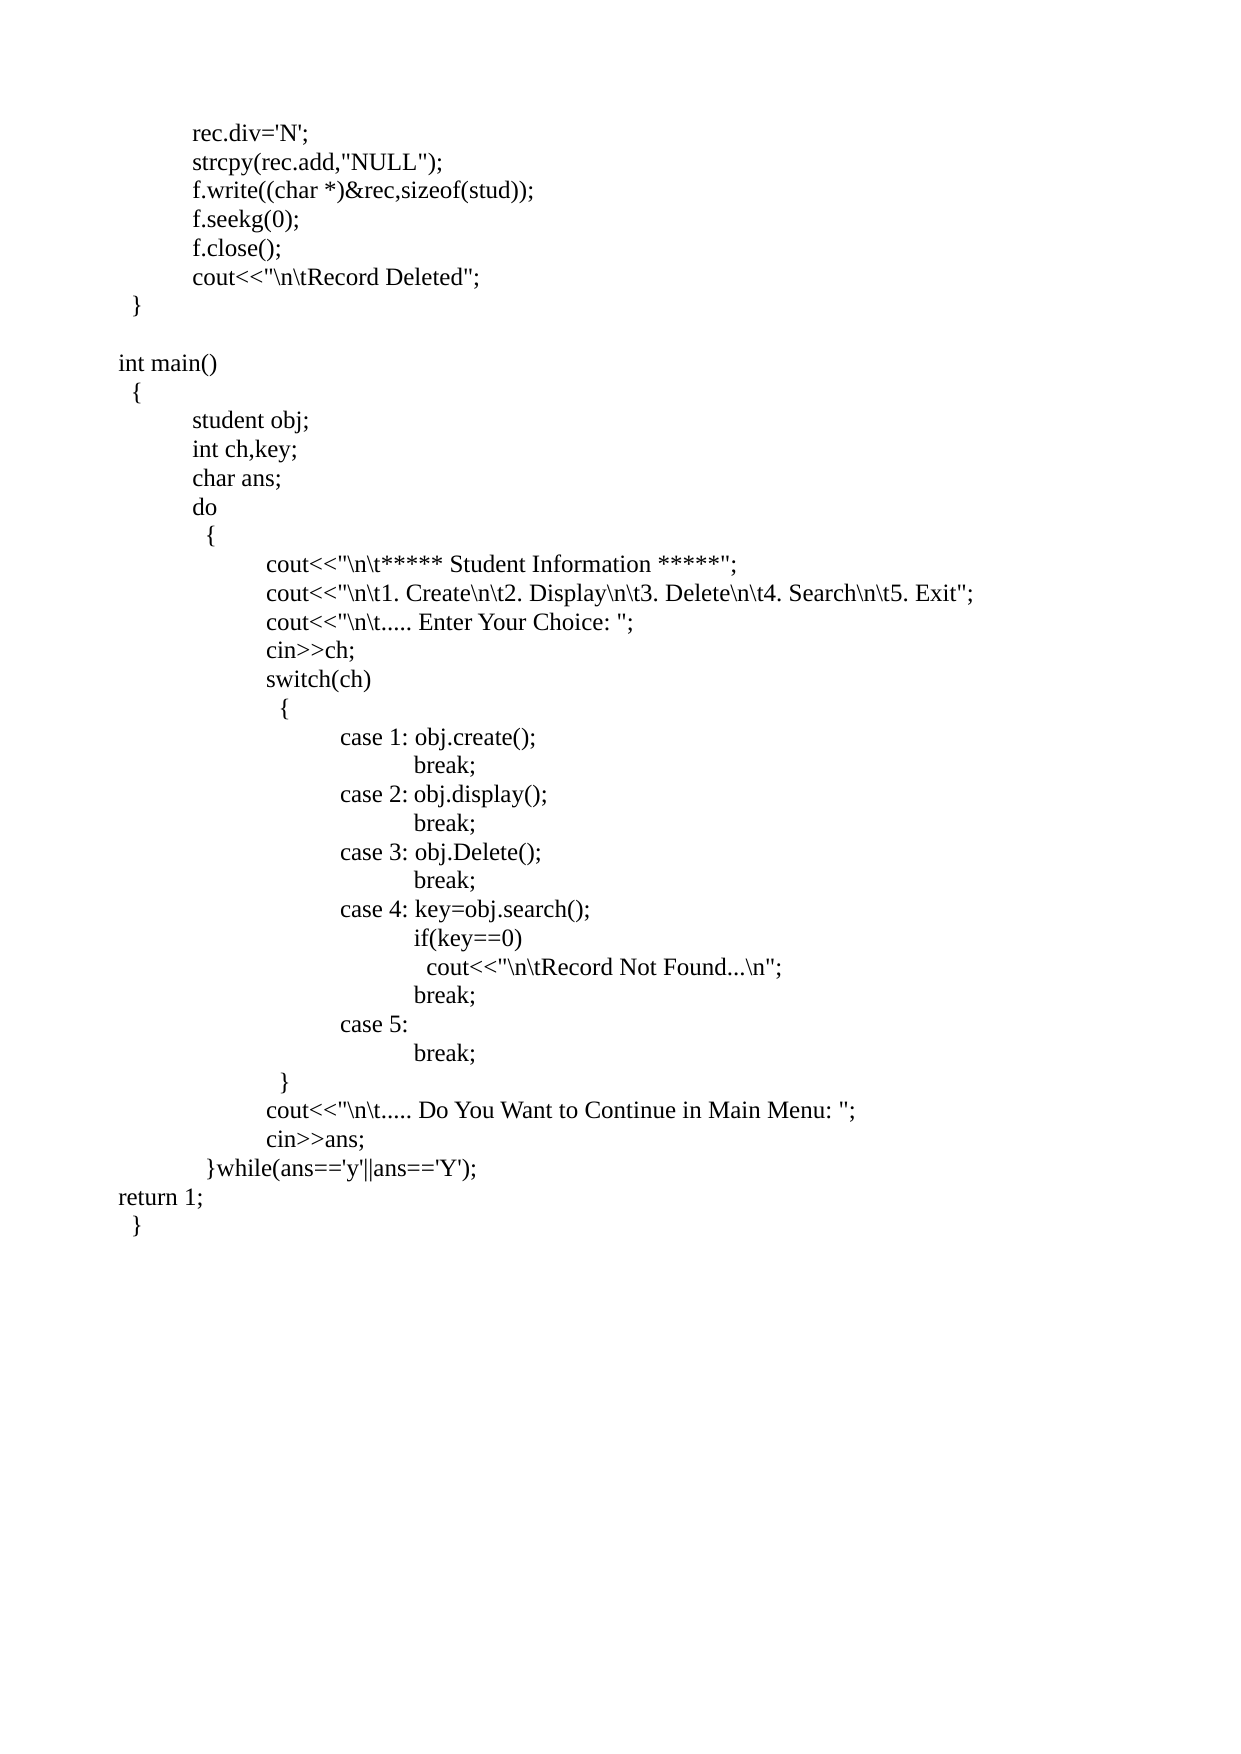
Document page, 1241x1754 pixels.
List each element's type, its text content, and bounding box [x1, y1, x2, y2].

text if(key==0) [118, 923, 1122, 952]
text { [118, 377, 1122, 406]
text case 5: [118, 1009, 1122, 1038]
text cout<<"\n\tRecord Not Found...\n"; [118, 952, 1122, 981]
text cout<<"\n\tRecord Deleted"; [118, 262, 1122, 291]
text return 1; [118, 1182, 1122, 1211]
text } [118, 1211, 1122, 1239]
text break; [118, 981, 1122, 1009]
text cout<<"\n\t..... Enter Your Choice: "; [118, 607, 1122, 636]
text f.write((char *)&rec,sizeof(stud)); [118, 176, 1122, 204]
text break; [118, 866, 1122, 894]
text }while(ans=='y'||ans=='Y'); [118, 1153, 1122, 1182]
text cin>>ans; [118, 1124, 1122, 1153]
text char ans; [118, 463, 1122, 492]
text f.seekg(0); [118, 204, 1122, 233]
text strcpy(rec.add,"NULL"); [118, 147, 1122, 176]
text case 1: obj.create(); [118, 722, 1122, 751]
text do [118, 492, 1122, 521]
text break; [118, 808, 1122, 837]
text break; [118, 1038, 1122, 1067]
text int ch,key; [118, 434, 1122, 463]
text break; [118, 751, 1122, 779]
text } [118, 291, 1122, 319]
text int main() [118, 348, 1122, 377]
text case 2: obj.display(); [118, 779, 1122, 808]
text case 3: obj.Delete(); [118, 837, 1122, 866]
text cout<<"\n\t***** Student Information *****"; [118, 549, 1122, 578]
text cout<<"\n\t1. Create\n\t2. Display\n\t3. Delete\n\t4. Search\n\t5. Exit"; [118, 578, 1122, 607]
text { [118, 693, 1122, 722]
text { [118, 521, 1122, 549]
text f.close(); [118, 233, 1122, 262]
text } [118, 1067, 1122, 1096]
text cout<<"\n\t..... Do You Want to Continue in Main Menu: "; [118, 1096, 1122, 1124]
text case 4: key=obj.search(); [118, 894, 1122, 923]
text student obj; [118, 406, 1122, 434]
text rec.div='N'; [118, 118, 1122, 147]
text cin>>ch; [118, 636, 1122, 664]
text switch(ch) [118, 664, 1122, 693]
